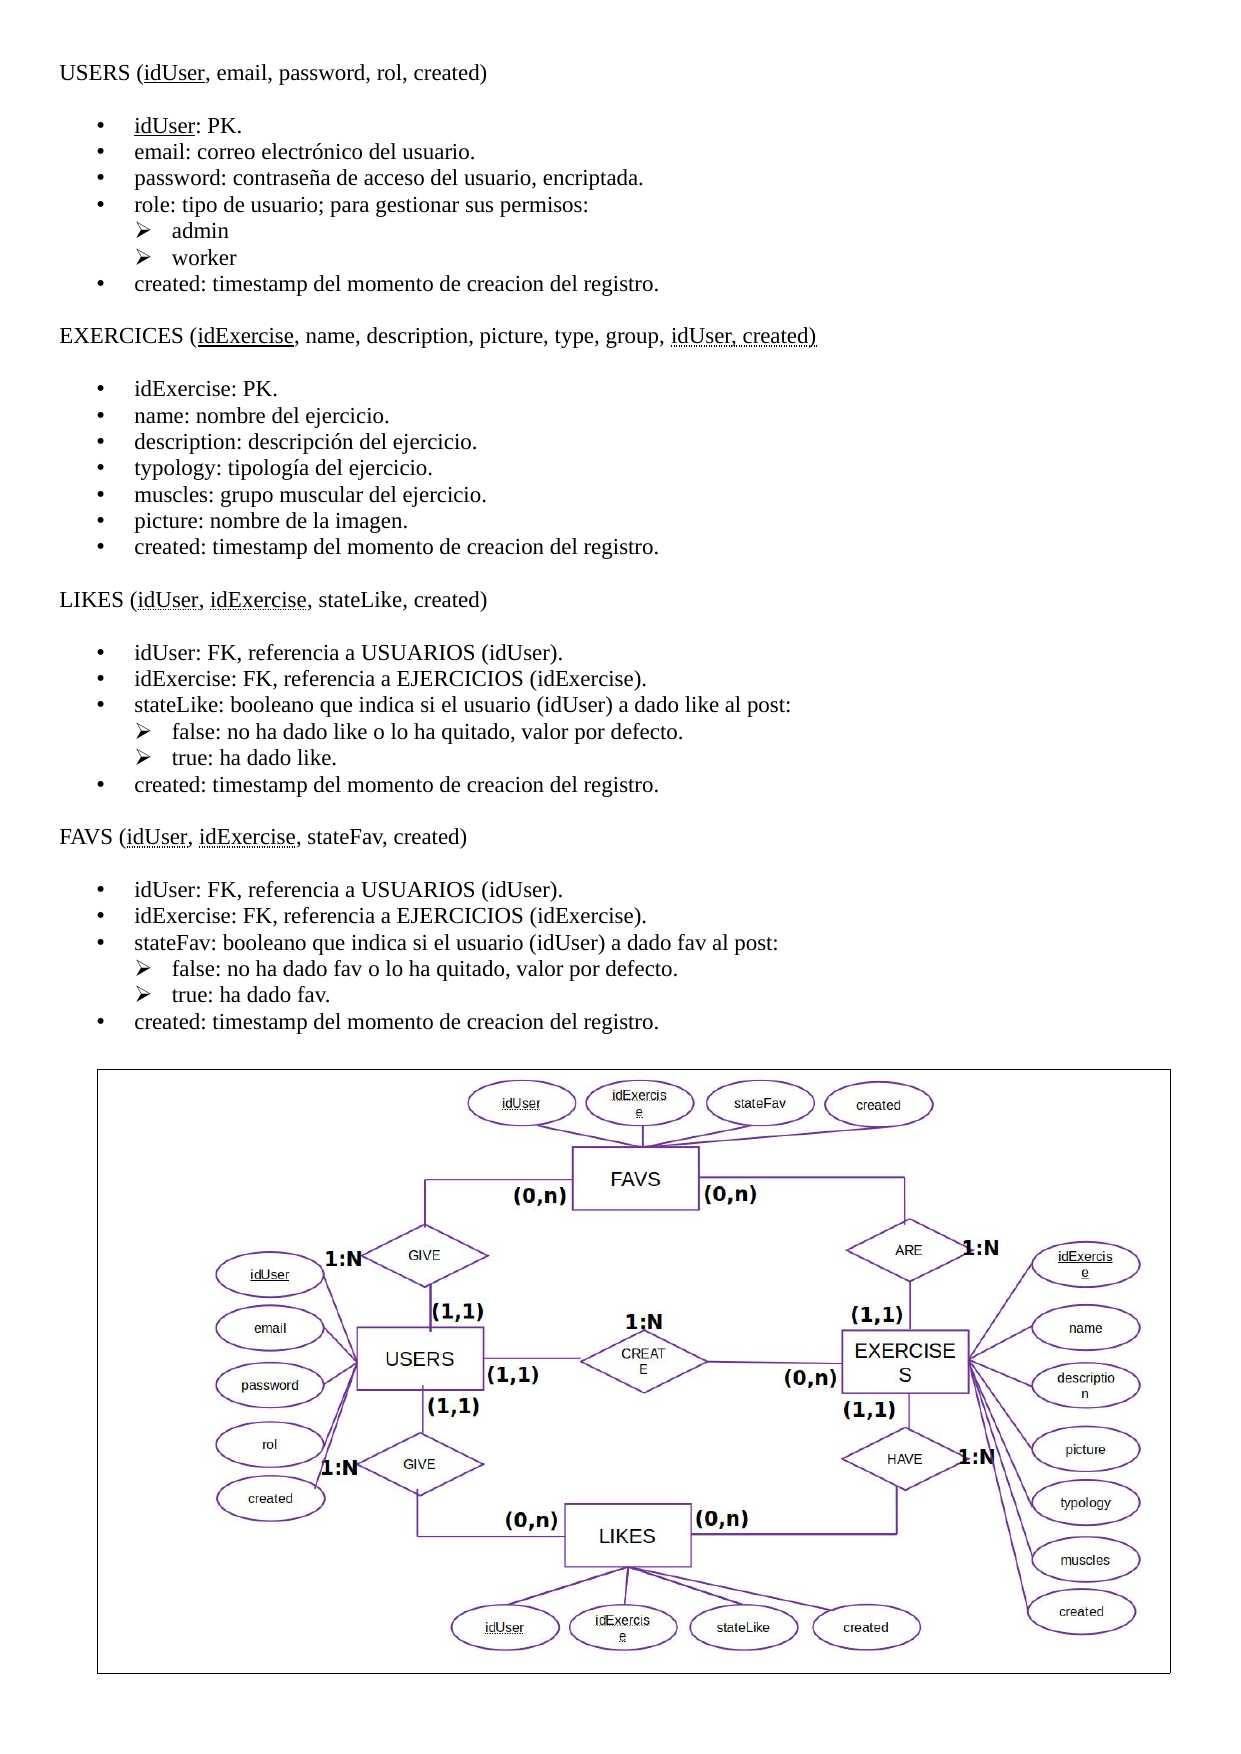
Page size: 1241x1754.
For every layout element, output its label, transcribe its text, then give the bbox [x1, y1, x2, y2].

text EXERCICES (idExercise, name, description, picture, type, group, idUser, created) [59, 323, 1181, 349]
list idUser: FK, referencia a USUARIOS (idUser). [97, 639, 1181, 665]
list true: ha dado like. [134, 744, 1181, 771]
list idUser: FK, referencia a USUARIOS (idUser). [97, 876, 1181, 902]
list created: timestamp del momento de creacion del registro. [97, 771, 1181, 797]
list picture: nombre de la imagen. [97, 507, 1181, 533]
list created: timestamp del momento de creacion del registro. [97, 533, 1181, 560]
list created: timestamp del momento de creacion del registro. [97, 1008, 1181, 1034]
list idUser: PK. [97, 112, 1181, 138]
text USERS (idUser, email, password, rol, created) [59, 59, 1181, 85]
list idExercise: FK, referencia a EJERCICIOS (idExercise). [97, 665, 1181, 692]
list false: no ha dado fav o lo ha quitado, valor por defecto. [134, 955, 1181, 981]
list created: timestamp del momento de creacion del registro. [97, 270, 1181, 296]
list description: descripción del ejercicio. [97, 428, 1181, 454]
list worker [134, 243, 1181, 270]
list admin [134, 217, 1181, 243]
list email: correo electrónico del usuario. [97, 138, 1181, 164]
list true: ha dado fav. [134, 981, 1181, 1008]
list stateLike: booleano que indica si el usuario (idUser) a dado like al post: [97, 692, 1181, 718]
list idExercise: PK. [97, 375, 1181, 402]
list typology: tipología del ejercicio. [97, 454, 1181, 481]
picture [99, 1072, 1168, 1670]
text FAVS (idUser, idExercise, stateFav, created) [59, 823, 1181, 850]
list muscles: grupo muscular del ejercicio. [97, 481, 1181, 507]
list password: contraseña de acceso del usuario, encriptada. [97, 164, 1181, 191]
list role: tipo de usuario; para gestionar sus permisos: [97, 191, 1181, 217]
text LIKES (idUser, idExercise, stateLike, created) [59, 586, 1181, 612]
list idExercise: FK, referencia a EJERCICIOS (idExercise). [97, 902, 1181, 929]
list false: no ha dado like o lo ha quitado, valor por defecto. [134, 718, 1181, 744]
list name: nombre del ejercicio. [97, 402, 1181, 428]
list stateFav: booleano que indica si el usuario (idUser) a dado fav al post: [97, 929, 1181, 955]
